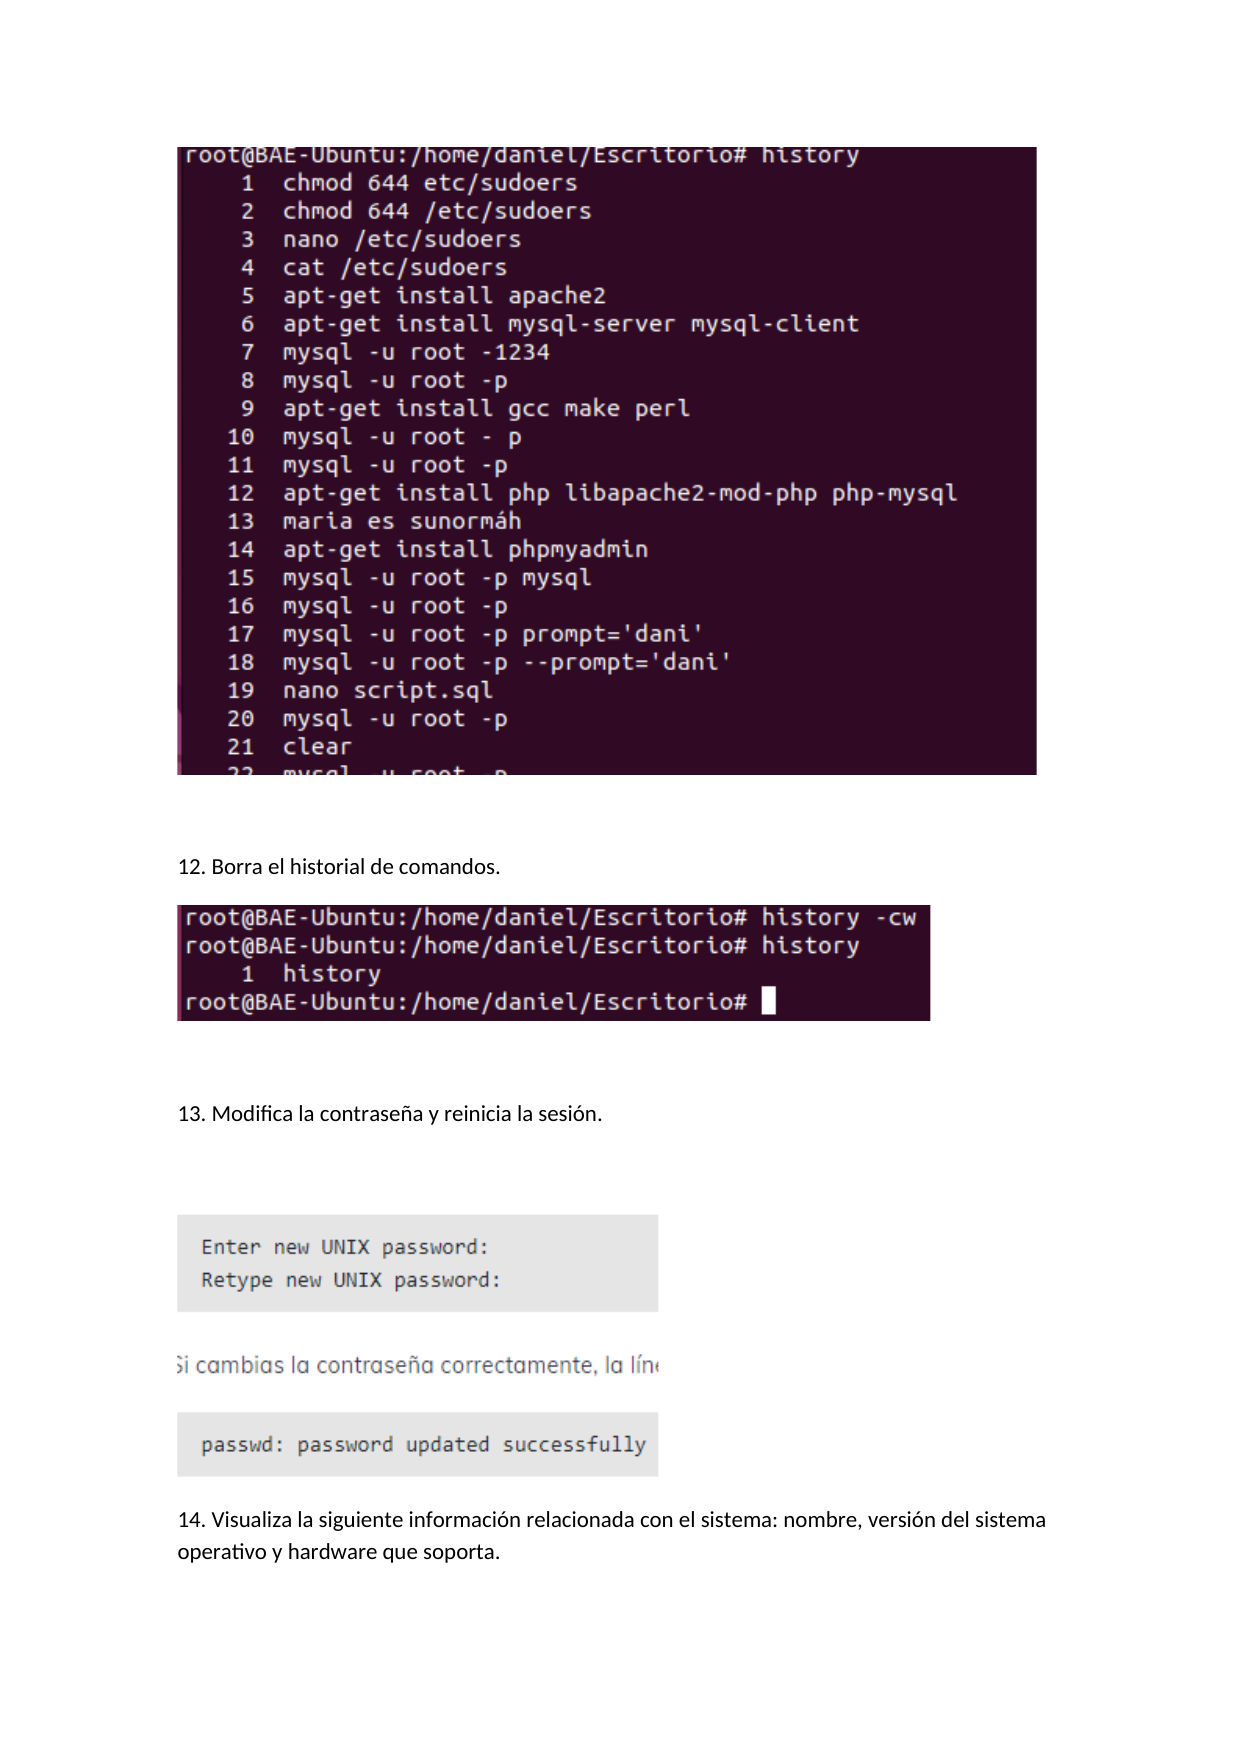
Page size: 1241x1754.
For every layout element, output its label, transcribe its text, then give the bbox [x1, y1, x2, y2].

text 14. Visualiza la siguiente información relacionada con el sistema: nombre, versión del sistema operativo y hardware que soporta. [177, 1505, 1063, 1565]
text 12. Borra el historial de comandos. [177, 852, 1063, 880]
text 13. Modifica la contraseña y reinicia la sesión. [177, 1099, 1063, 1127]
